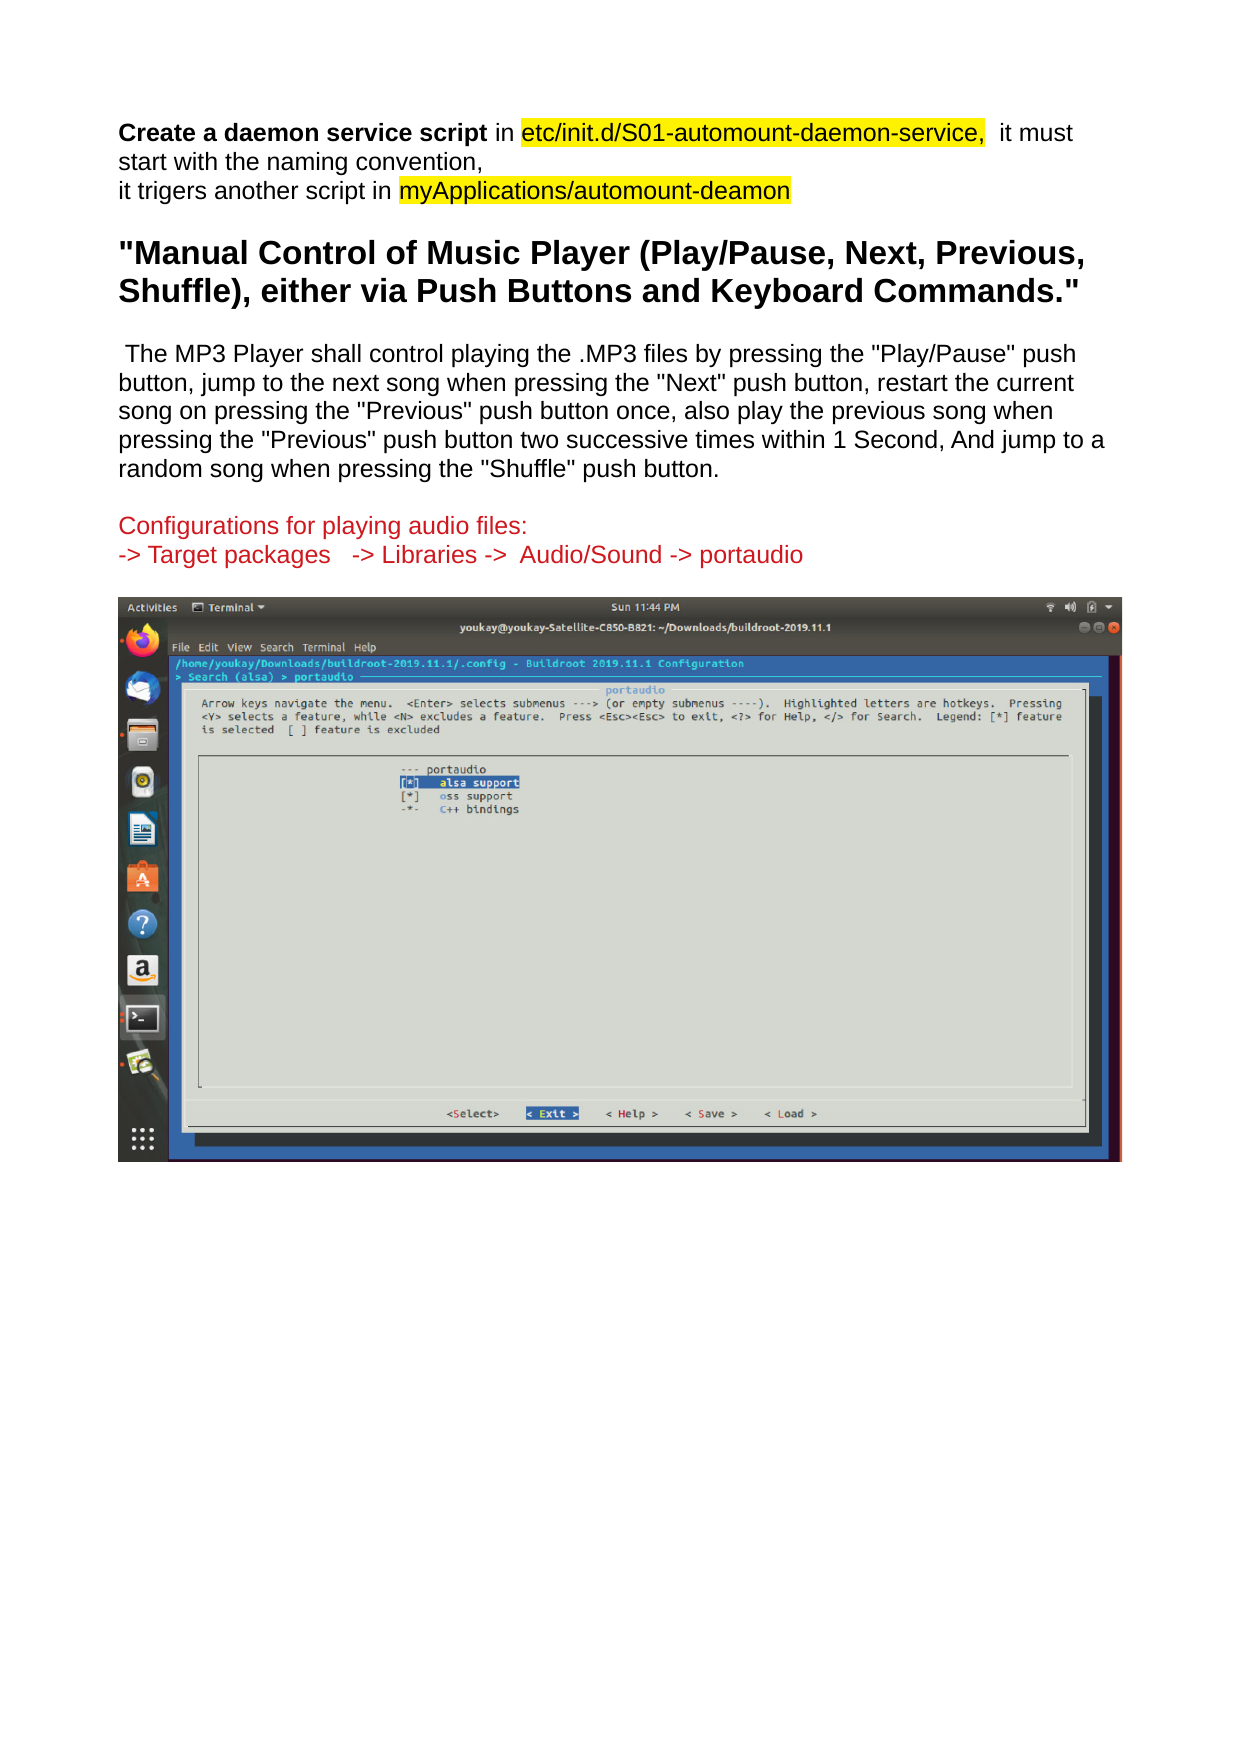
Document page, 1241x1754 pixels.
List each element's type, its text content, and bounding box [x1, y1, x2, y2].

text "Manual Control of Music Player (Play/Pause, Next, Previous, Shuffle), either via Push Buttons and Keyboard Commands." [118, 233, 1122, 310]
text Configurations for playing audio files: [118, 511, 1122, 540]
picture [118, 597, 1123, 1162]
text -> Target packages -> Libraries -> Audio/Sound -> portaudio [118, 540, 1122, 569]
text button, jump to the next song when pressing the "Next" push button, restart the current song on pressing the "Previous" push button once, also play the previous song when pressing the "Previous" push button two successive times within 1 Second, And jump to a random song when pressing the "Shuffle" push button. [118, 367, 1122, 482]
text it trigers another script in myApplications/automount-deamon [118, 176, 1122, 204]
text The MP3 Player shall control playing the .MP3 files by pressing the "Play/Pause" push [118, 339, 1122, 367]
text Create a daemon service script in etc/init.d/S01-automount-daemon-service, it must start with the naming convention, [118, 118, 1122, 176]
